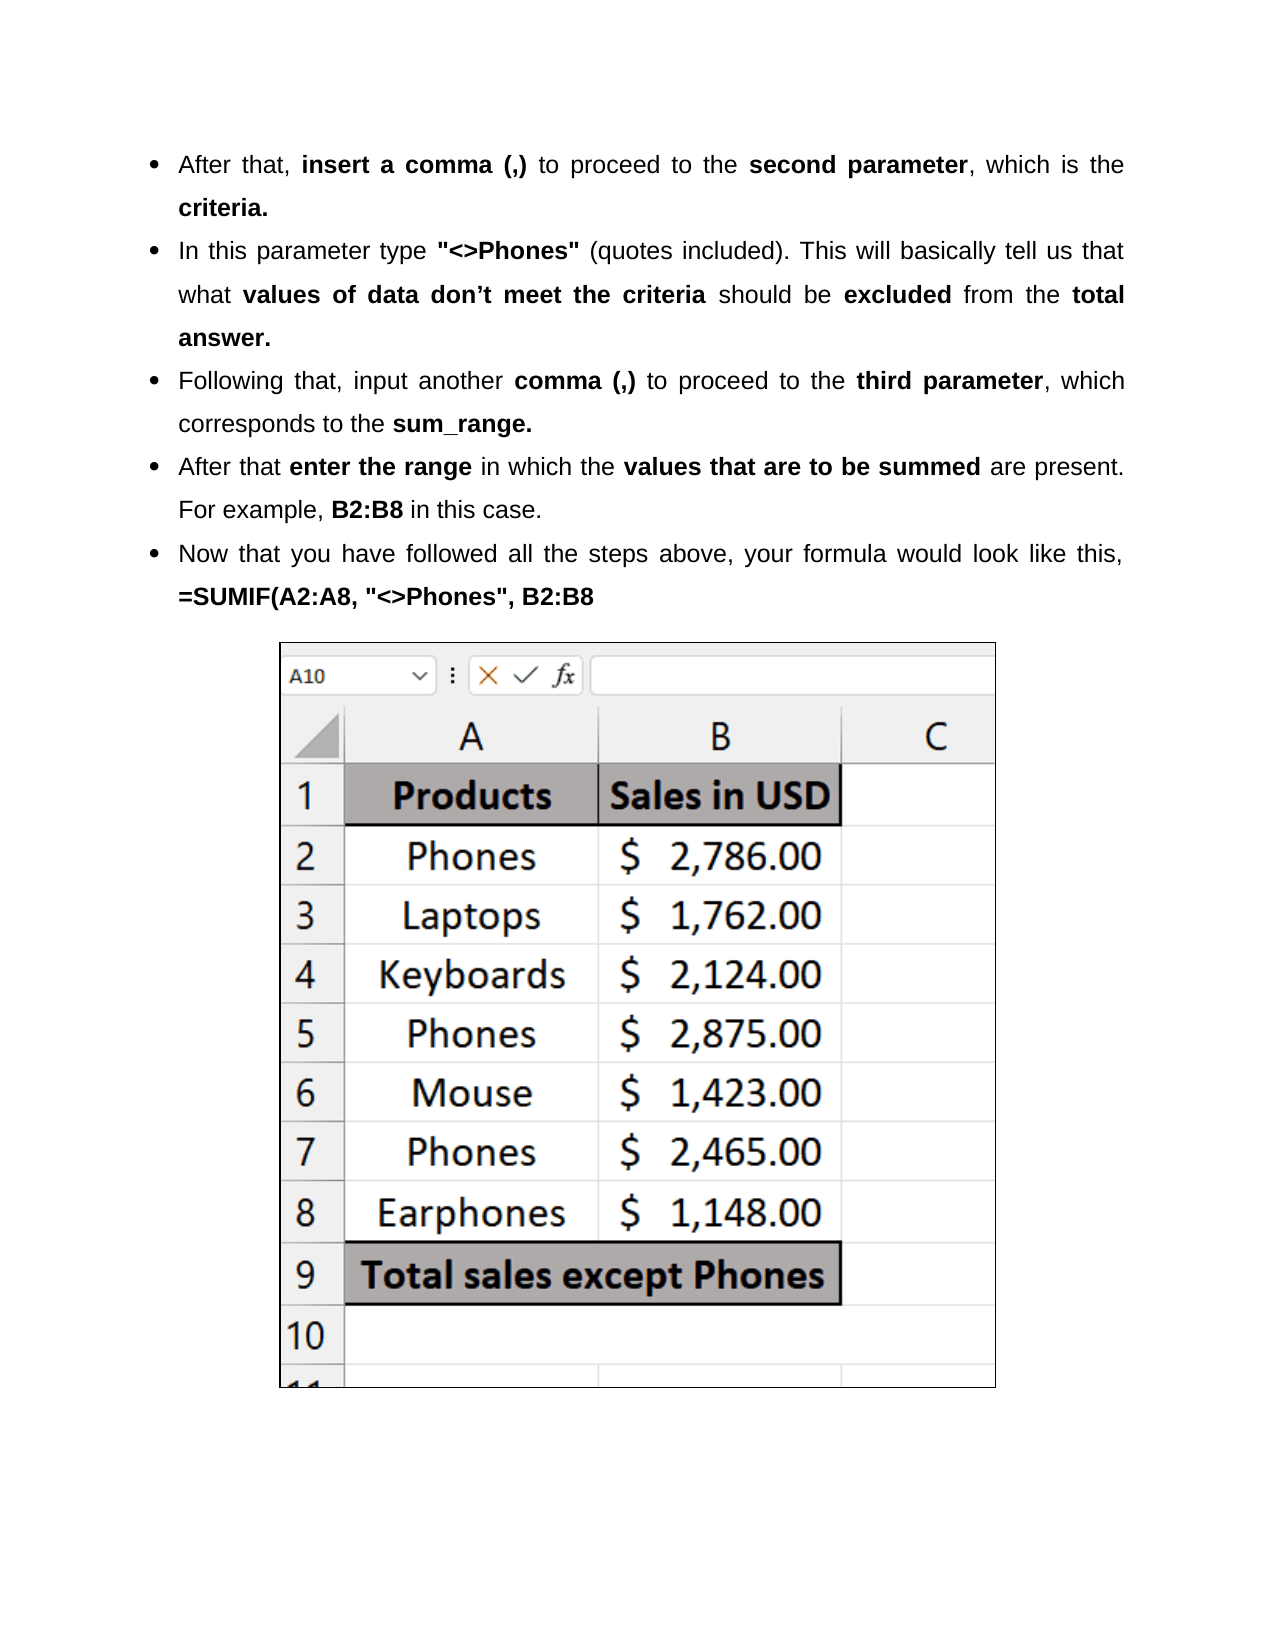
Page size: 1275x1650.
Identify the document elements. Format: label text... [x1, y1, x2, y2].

list After that, insert a comma (,) to proceed to the second parameter, which is the criteria. [150, 150, 1125, 222]
list In this parameter type "<>Phones" (quotes included). This will basically tell us that what values of data don’t meet the criteria should be excluded from the total answer. [150, 236, 1125, 351]
list Now that you have followed all the steps above, your formula would look like this, =SUMIF(A2:A8, "<>Phones", B2:B8 [150, 538, 1125, 611]
list After that enter the range in which the values that are to be summed are present. For example, B2:B8 in this case. [150, 452, 1125, 524]
list Following that, input another comma (,) to proceed to the third parameter, which corresponds to the sum_range. [150, 366, 1125, 438]
